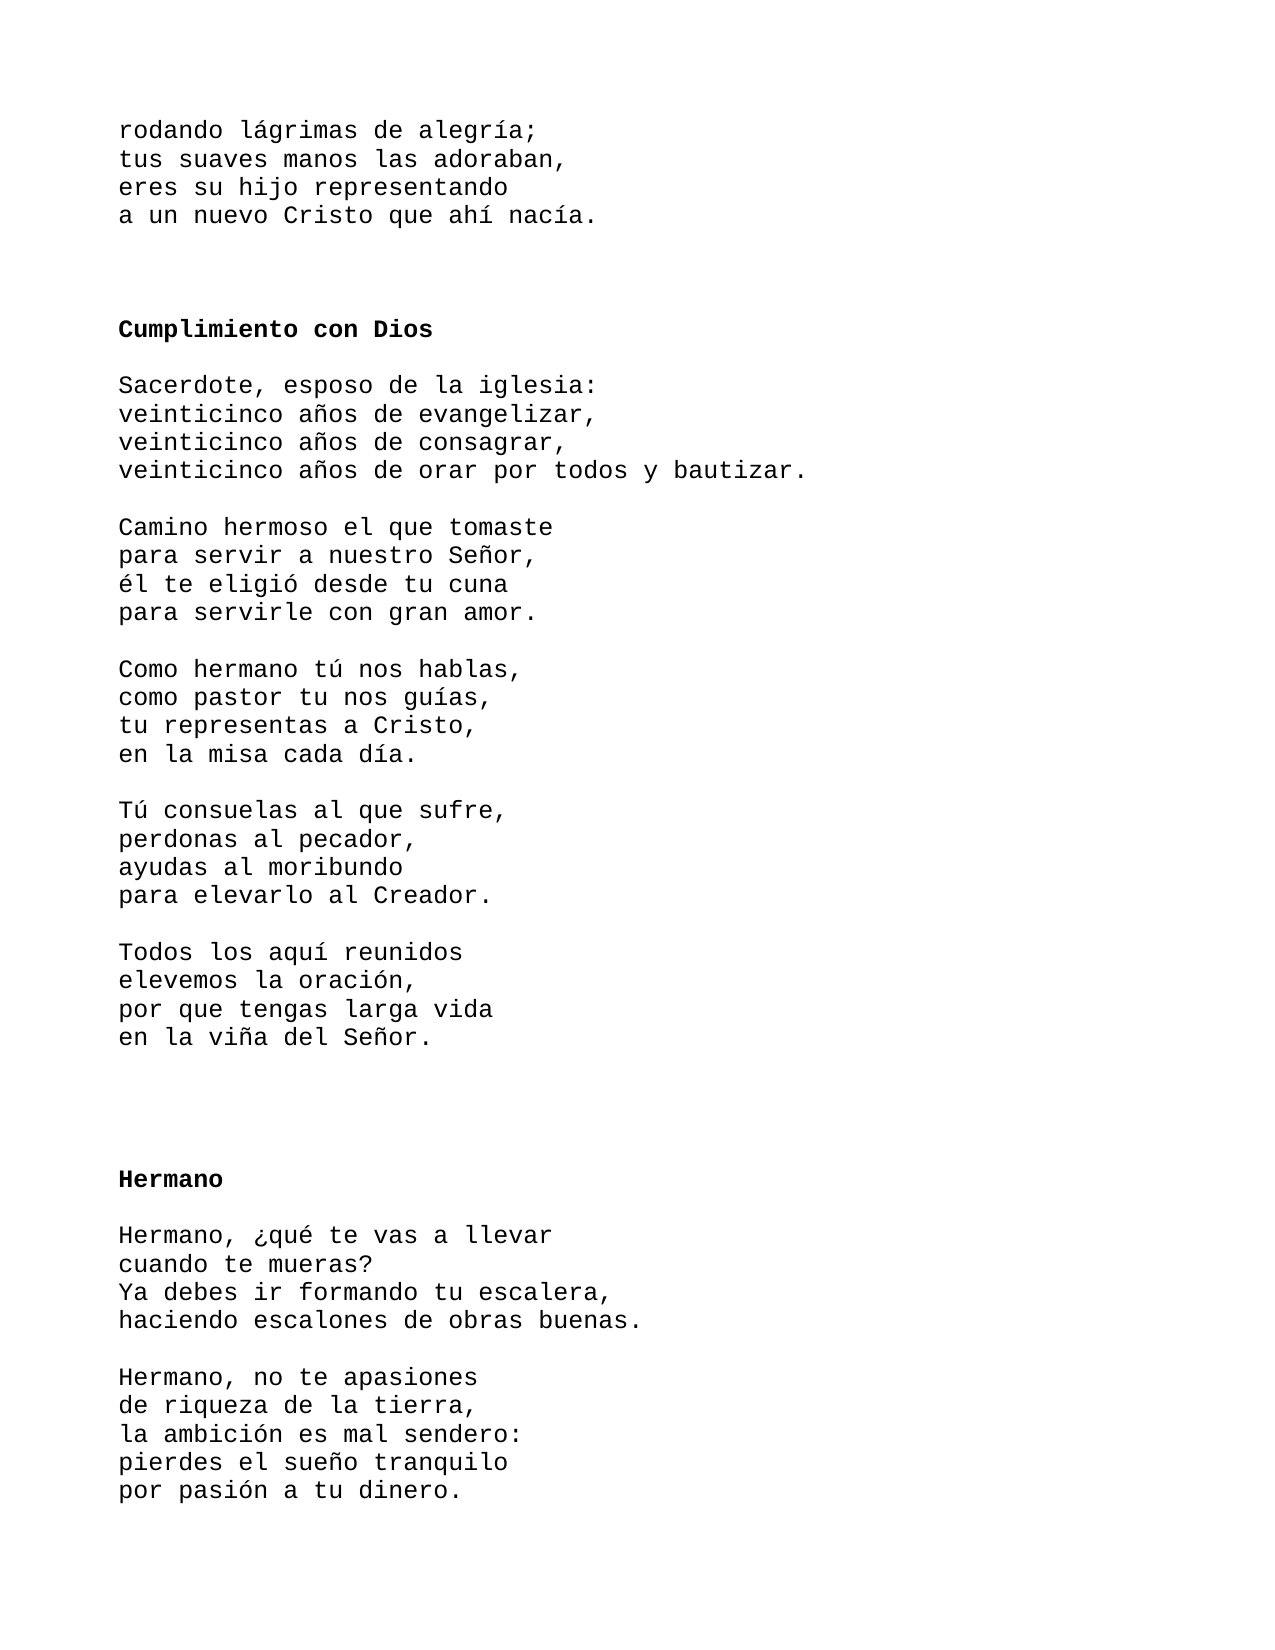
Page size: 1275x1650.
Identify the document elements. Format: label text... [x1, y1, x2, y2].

text ayudas al moribundo [118, 855, 1157, 883]
text cuando te mueras? [118, 1251, 1157, 1280]
text para servirle con gran amor. [118, 600, 1157, 628]
text Tú consuelas al que sufre, [118, 798, 1157, 826]
text veinticinco años de consagrar, [118, 430, 1157, 458]
text para elevarlo al Creador. [118, 883, 1157, 911]
text para servir a nuestro Señor, [118, 543, 1157, 571]
text Sacerdote, esposo de la iglesia: [118, 373, 1157, 401]
text Camino hermoso el que tomaste [118, 515, 1157, 543]
text tus suaves manos las adoraban, [118, 146, 1157, 175]
text Todos los aquí reunidos [118, 940, 1157, 968]
text en la viña del Señor. [118, 1025, 1157, 1053]
text él te eligió desde tu cuna [118, 571, 1157, 600]
text perdonas al pecador, [118, 826, 1157, 855]
text Como hermano tú nos hablas, [118, 656, 1157, 685]
text Ya debes ir formando tu escalera, [118, 1280, 1157, 1308]
text pierdes el sueño tranquilo [118, 1450, 1157, 1478]
text por pasión a tu dinero. [118, 1478, 1157, 1506]
text Hermano, ¿qué te vas a llevar [118, 1223, 1157, 1251]
text Hermano, no te apasiones [118, 1365, 1157, 1393]
text a un nuevo Cristo que ahí nacía. [118, 203, 1157, 231]
text eres su hijo representando [118, 175, 1157, 203]
text de riqueza de la tierra, [118, 1393, 1157, 1421]
text veinticinco años de orar por todos y bautizar. [118, 458, 1157, 486]
text tu representas a Cristo, [118, 713, 1157, 741]
text Cumplimiento con Dios [118, 316, 1157, 345]
text como pastor tu nos guías, [118, 685, 1157, 713]
text haciendo escalones de obras buenas. [118, 1308, 1157, 1336]
text rodando lágrimas de alegría; [118, 118, 1157, 146]
text la ambición es mal sendero: [118, 1421, 1157, 1450]
text elevemos la oración, [118, 968, 1157, 996]
text en la misa cada día. [118, 741, 1157, 770]
text veinticinco años de evangelizar, [118, 401, 1157, 430]
text Hermano [118, 1166, 1157, 1195]
text por que tengas larga vida [118, 996, 1157, 1025]
